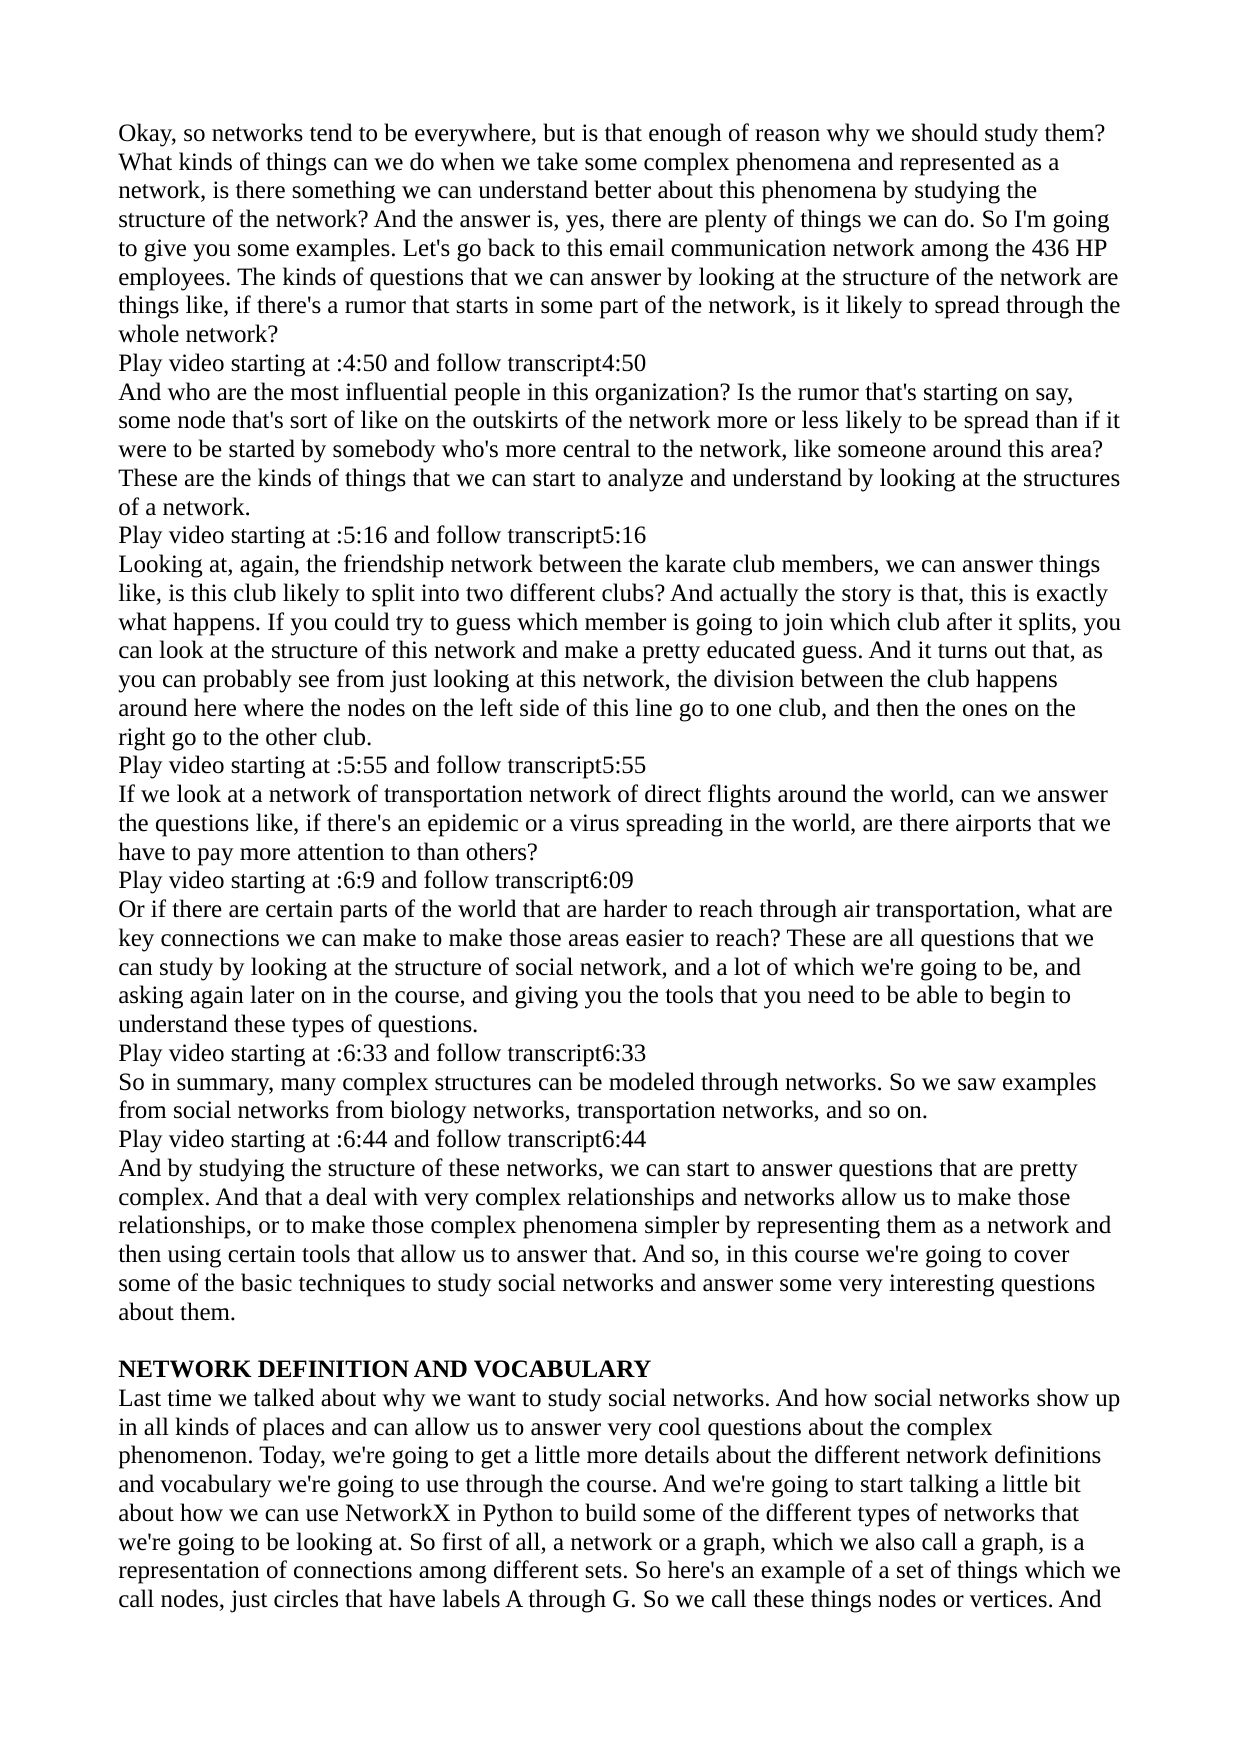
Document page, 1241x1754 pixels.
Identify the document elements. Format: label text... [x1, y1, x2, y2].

text Play video starting at :6:9 and follow transcript6:09 [118, 866, 1122, 894]
text And by studying the structure of these networks, we can start to answer questions that are pretty complex. And that a deal with very complex relationships and networks allow us to make those relationships, or to make those complex phenomena simpler by representing them as a network and then using certain tools that allow us to answer that. And so, in this course we're going to cover some of the basic techniques to study social networks and answer some very interesting questions about them. [118, 1153, 1122, 1326]
text Play video starting at :6:33 and follow transcript6:33 [118, 1038, 1122, 1067]
text And who are the most influential people in this organization? Is the rumor that's starting on say, some node that's sort of like on the outskirts of the network more or less likely to be spread than if it were to be started by somebody who's more central to the network, like someone around this area? These are the kinds of things that we can start to analyze and understand by looking at the structures of a network. [118, 377, 1122, 521]
text Play video starting at :6:44 and follow transcript6:44 [118, 1124, 1122, 1153]
text If we look at a network of transportation network of direct flights around the world, can we answer the questions like, if there's an epidemic or a virus spreading in the world, are there airports that we have to pay more attention to than others? [118, 779, 1122, 866]
text Or if there are certain parts of the world that are harder to reach through air transportation, what are key connections we can make to make those areas easier to reach? These are all questions that we can study by looking at the structure of social network, and a lot of which we're going to be, and asking again later on in the course, and giving you the tools that you need to be able to begin to understand these types of questions. [118, 894, 1122, 1038]
text NETWORK DEFINITION AND VOCABULARY [118, 1354, 1122, 1383]
text Play video starting at :5:16 and follow transcript5:16 [118, 521, 1122, 549]
text Last time we talked about why we want to study social networks. And how social networks show up in all kinds of places and can allow us to answer very cool questions about the complex phenomenon. Today, we're going to get a little more details about the different network definitions and vocabulary we're going to use through the course. And we're going to start talking a little bit about how we can use NetworkX in Python to build some of the different types of networks that we're going to be looking at. So first of all, a network or a graph, which we also call a graph, is a representation of connections among different sets. So here's an example of a set of things which we call nodes, just circles that have labels A through G. So we call these things nodes or vertices. And [118, 1383, 1122, 1613]
text Play video starting at :5:55 and follow transcript5:55 [118, 751, 1122, 779]
text So in summary, many complex structures can be modeled through networks. So we saw examples from social networks from biology networks, transportation networks, and so on. [118, 1067, 1122, 1124]
text Play video starting at :4:50 and follow transcript4:50 [118, 348, 1122, 377]
text Looking at, again, the friendship network between the karate club members, we can answer things like, is this club likely to split into two different clubs? And actually the story is that, this is exactly what happens. If you could try to guess which member is going to join which club after it splits, you can look at the structure of this network and make a pretty educated guess. And it turns out that, as you can probably see from just looking at this network, the division between the club happens around here where the nodes on the left side of this line go to one club, and then the ones on the right go to the other club. [118, 549, 1122, 751]
text Okay, so networks tend to be everywhere, but is that enough of reason why we should study them? What kinds of things can we do when we take some complex phenomena and represented as a network, is there something we can understand better about this phenomena by studying the structure of the network? And the answer is, yes, there are plenty of things we can do. So I'm going to give you some examples. Let's go back to this email communication network among the 436 HP employees. The kinds of questions that we can answer by looking at the structure of the network are things like, if there's a rumor that starts in some part of the network, is it likely to spread through the whole network? [118, 118, 1122, 348]
